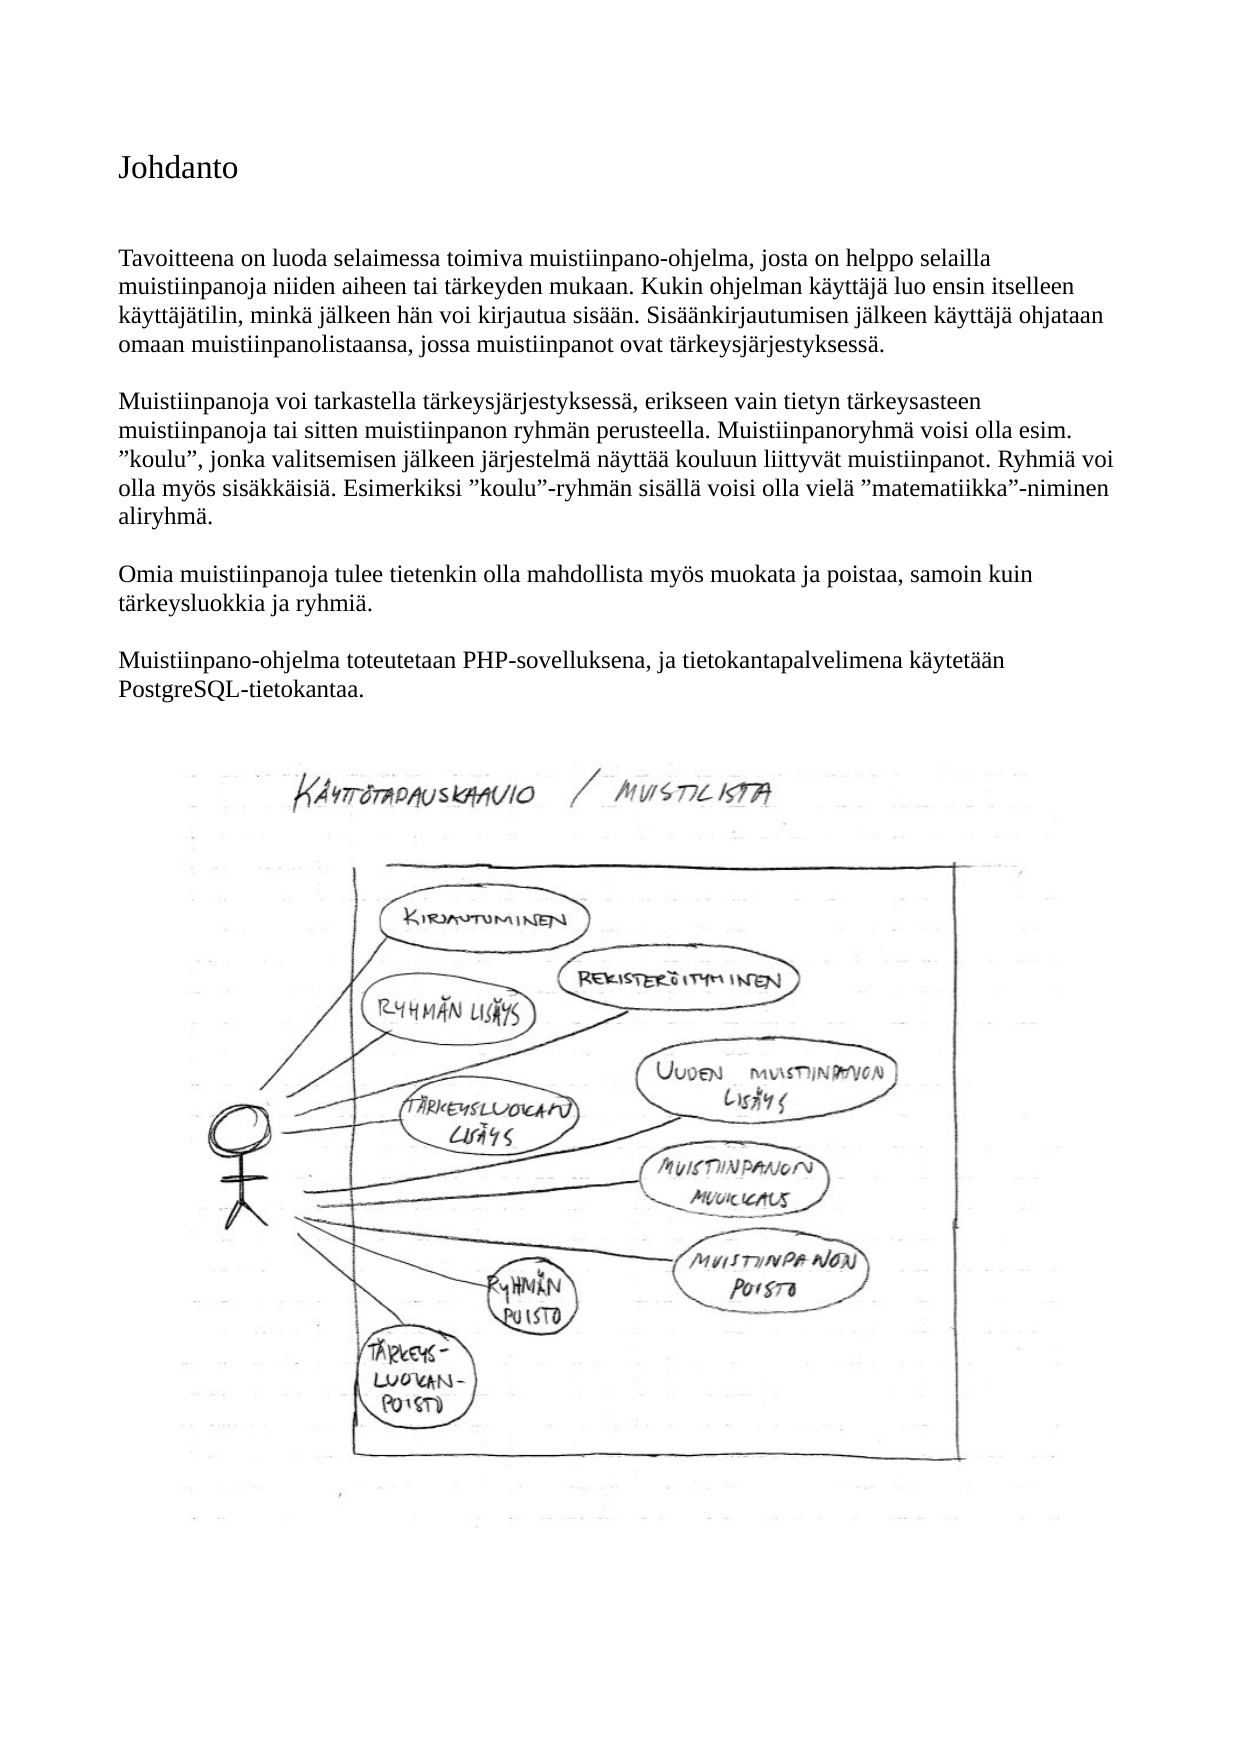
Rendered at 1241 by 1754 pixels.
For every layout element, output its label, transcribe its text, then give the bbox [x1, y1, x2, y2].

text Muistiinpano-ohjelma toteutetaan PHP-sovelluksena, ja tietokantapalvelimena käytetään PostgreSQL-tietokantaa. [118, 645, 1122, 703]
text Johdanto [118, 147, 1122, 185]
text Muistiinpanoja voi tarkastella tärkeysjärjestyksessä, erikseen vain tietyn tärkeysasteen muistiinpanoja tai sitten muistiinpanon ryhmän perusteella. Muistiinpanoryhmä voisi olla esim. ”koulu”, jonka valitsemisen jälkeen järjestelmä näyttää kouluun liittyvät muistiinpanot. Ryhmiä voi olla myös sisäkkäisiä. Esimerkiksi ”koulu”-ryhmän sisällä voisi olla vielä ”matematiikka”-niminen aliryhmä. [118, 386, 1122, 530]
picture [180, 760, 1060, 1528]
text Tavoitteena on luoda selaimessa toimiva muistiinpano-ohjelma, josta on helppo selailla muistiinpanoja niiden aiheen tai tärkeyden mukaan. Kukin ohjelman käyttäjä luo ensin itselleen käyttäjätilin, minkä jälkeen hän voi kirjautua sisään. Sisäänkirjautumisen jälkeen käyttäjä ohjataan omaan muistiinpanolistaansa, jossa muistiinpanot ovat tärkeysjärjestyksessä. [118, 243, 1122, 358]
text Omia muistiinpanoja tulee tietenkin olla mahdollista myös muokata ja poistaa, samoin kuin tärkeysluokkia ja ryhmiä. [118, 559, 1122, 616]
